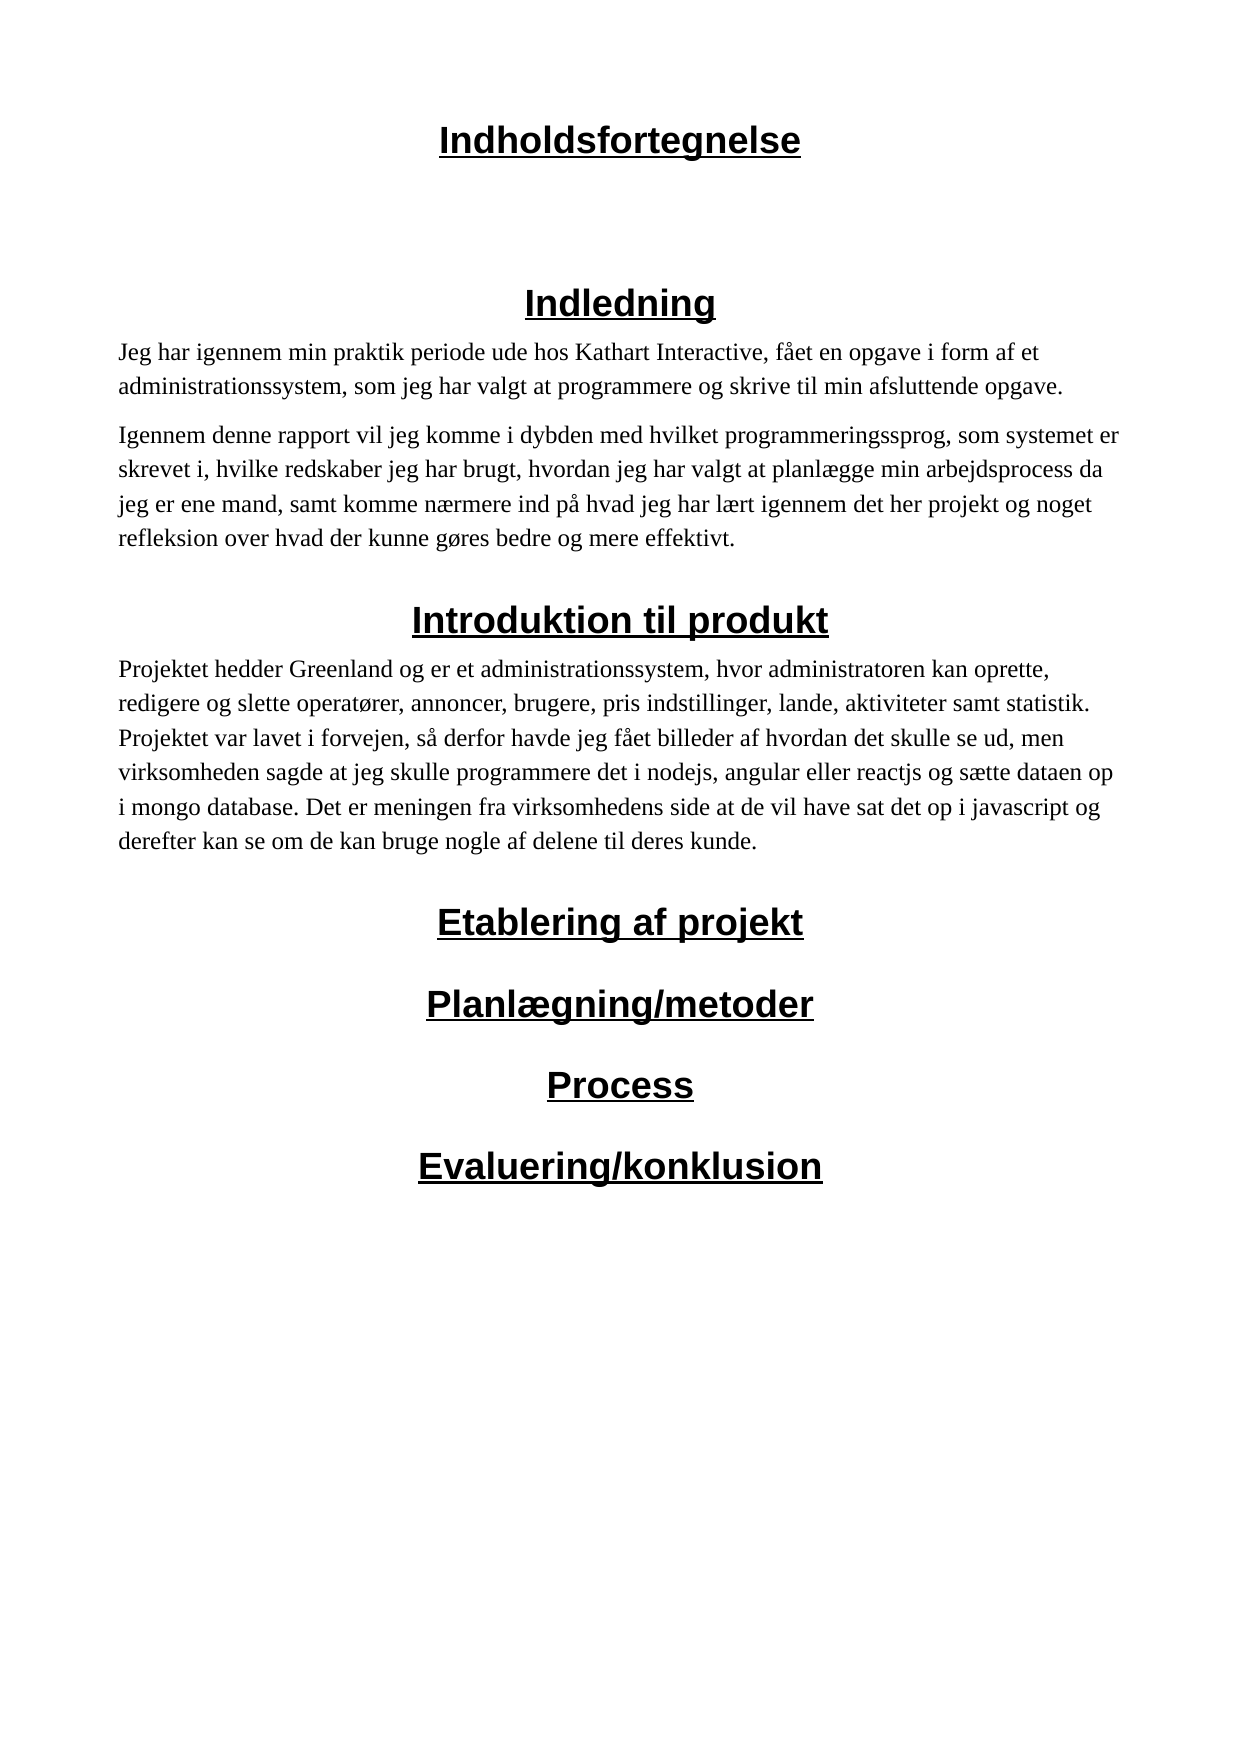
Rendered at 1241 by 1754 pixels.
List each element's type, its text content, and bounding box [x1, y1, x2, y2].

subtitle Process [118, 1062, 1122, 1106]
subtitle Evaluering/konklusion [118, 1144, 1122, 1187]
text Projektet hedder Greenland og er et administrationssystem, hvor administratoren kan oprette, redigere og slette operatører, annoncer, brugere, pris indstillinger, lande, aktiviteter samt statistik. Projektet var lavet i forvejen, så derfor havde jeg fået billeder af hvordan det skulle se ud, men virksomheden sagde at jeg skulle programmere det i nodejs, angular eller reactjs og sætte dataen op i mongo database. Det er meningen fra virksomhedens side at de vil have sat det op i javascript og derefter kan se om de kan bruge nogle af delene til deres kunde. [118, 654, 1122, 855]
text Jeg har igennem min praktik periode ude hos Kathart Interactive, fået en opgave i form af et administrationssystem, som jeg har valgt at programmere og skrive til min afsluttende opgave. [118, 337, 1122, 400]
subtitle Indholdsfortegnelse [118, 118, 1122, 162]
subtitle Planlægning/metoder [118, 981, 1122, 1025]
subtitle Etablering af projekt [118, 900, 1122, 944]
text Igennem denne rapport vil jeg komme i dybden med hvilket programmeringssprog, som systemet er skrevet i, hvilke redskaber jeg har brugt, hvordan jeg har valgt at planlægge min arbejdsprocess da jeg er ene mand, samt komme nærmere ind på hvad jeg har lært igennem det her projekt og noget refleksion over hvad der kunne gøres bedre og mere effektivt. [118, 420, 1122, 552]
subtitle Indledning [118, 280, 1122, 324]
subtitle Introduktion til produkt [118, 598, 1122, 641]
